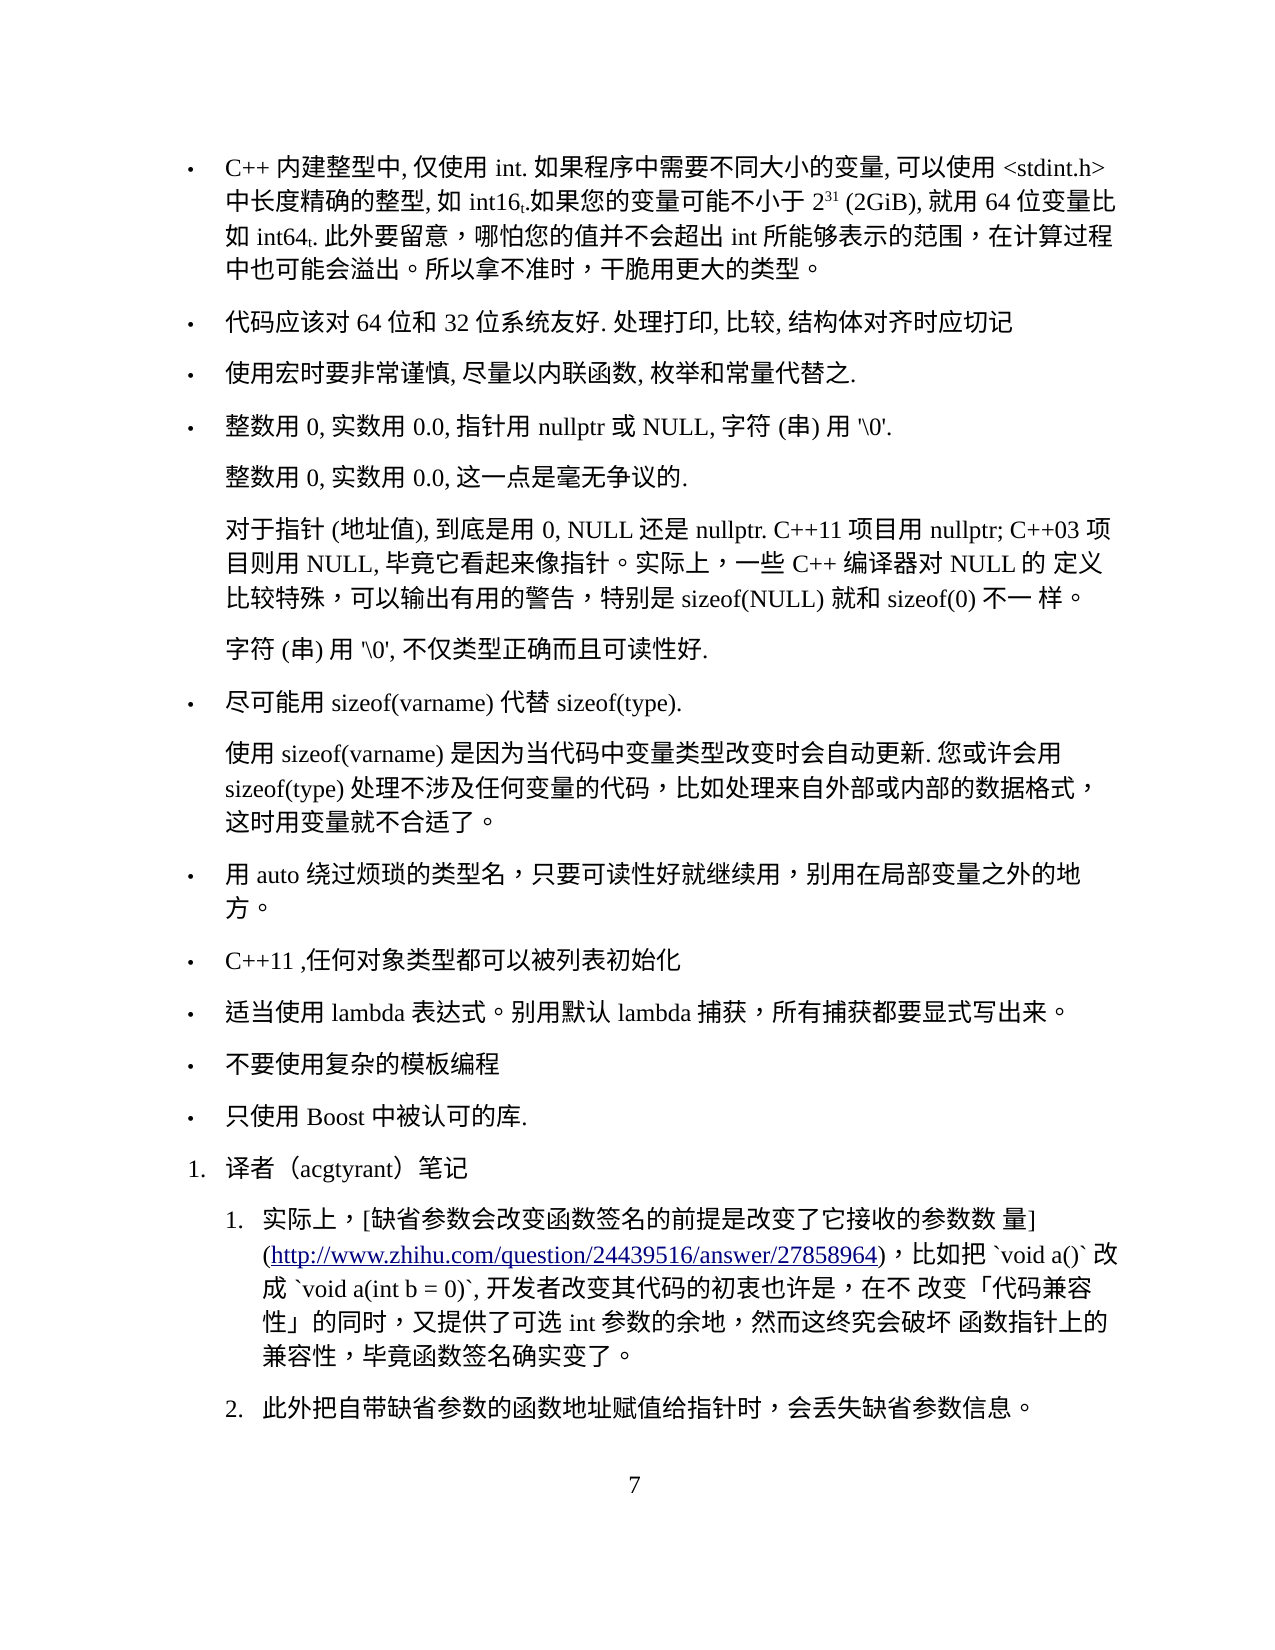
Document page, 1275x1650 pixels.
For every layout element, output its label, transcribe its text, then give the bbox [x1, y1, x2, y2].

list 使用 sizeof(varname) 是因为当代码中变量类型改变时会自动更新. 您或许会用 sizeof(type) 处理不涉及任何变量的代码，比如处理来自外部或内部的数据格式， 这时用变量就不合适了。 [187, 736, 1125, 838]
list 实际上，[缺省参数会改变函数签名的前提是改变了它接收的参数数 量](http://www.zhihu.com/question/24439516/answer/27858964)，比如把 `void a()` 改成 `void a(int b = 0)`, 开发者改变其代码的初衷也许是，在不 改变「代码兼容性」的同时，又提供了可选 int 参数的余地，然而这终究会破坏 函数指针上的兼容性，毕竟函数签名确实变了。 [225, 1202, 1125, 1372]
list 对于指针 (地址值), 到底是用 0, NULL 还是 nullptr. C++11 项目用 nullptr; C++03 项目则用 NULL, 毕竟它看起来像指针。实际上，一些 C++ 编译器对 NULL 的 定义比较特殊，可以输出有用的警告，特别是 sizeof(NULL) 就和 sizeof(0) 不一 样。 [187, 512, 1125, 614]
list C++ 内建整型中, 仅使用 int. 如果程序中需要不同大小的变量, 可以使用 <stdint.h> 中长度精确的整型, 如 int16t.如果您的变量可能不小于 231 (2GiB), 就用 64 位变量比如 int64t. 此外要留意，哪怕您的值并不会超出 int 所能够表示的范围，在计算过程中也可能会溢出。所以拿不准时，干脆用更大的类型。 [187, 150, 1125, 286]
list 整数用 0, 实数用 0.0, 这一点是毫无争议的. [187, 460, 1125, 494]
list 不要使用复杂的模板编程 [187, 1046, 1125, 1080]
list C++11 ,任何对象类型都可以被列表初始化 [187, 942, 1125, 976]
list 只使用 Boost 中被认可的库. [187, 1098, 1125, 1132]
list 此外把自带缺省参数的函数地址赋值给指针时，会丢失缺省参数信息。 [225, 1390, 1125, 1424]
list 译者（acgtyrant）笔记 [187, 1150, 1125, 1184]
list 适当使用 lambda 表达式。别用默认 lambda 捕获，所有捕获都要显式写出来。 [187, 994, 1125, 1028]
list 使用宏时要非常谨慎, 尽量以内联函数, 枚举和常量代替之. [187, 356, 1125, 390]
list 用 auto 绕过烦琐的类型名，只要可读性好就继续用，别用在局部变量之外的地方。 [187, 856, 1125, 924]
list 整数用 0, 实数用 0.0, 指针用 nullptr 或 NULL, 字符 (串) 用 '\0'. [187, 408, 1125, 442]
list 字符 (串) 用 '\0', 不仅类型正确而且可读性好. [187, 632, 1125, 666]
list 代码应该对 64 位和 32 位系统友好. 处理打印, 比较, 结构体对齐时应切记 [187, 304, 1125, 338]
list 尽可能用 sizeof(varname) 代替 sizeof(type). [187, 684, 1125, 718]
